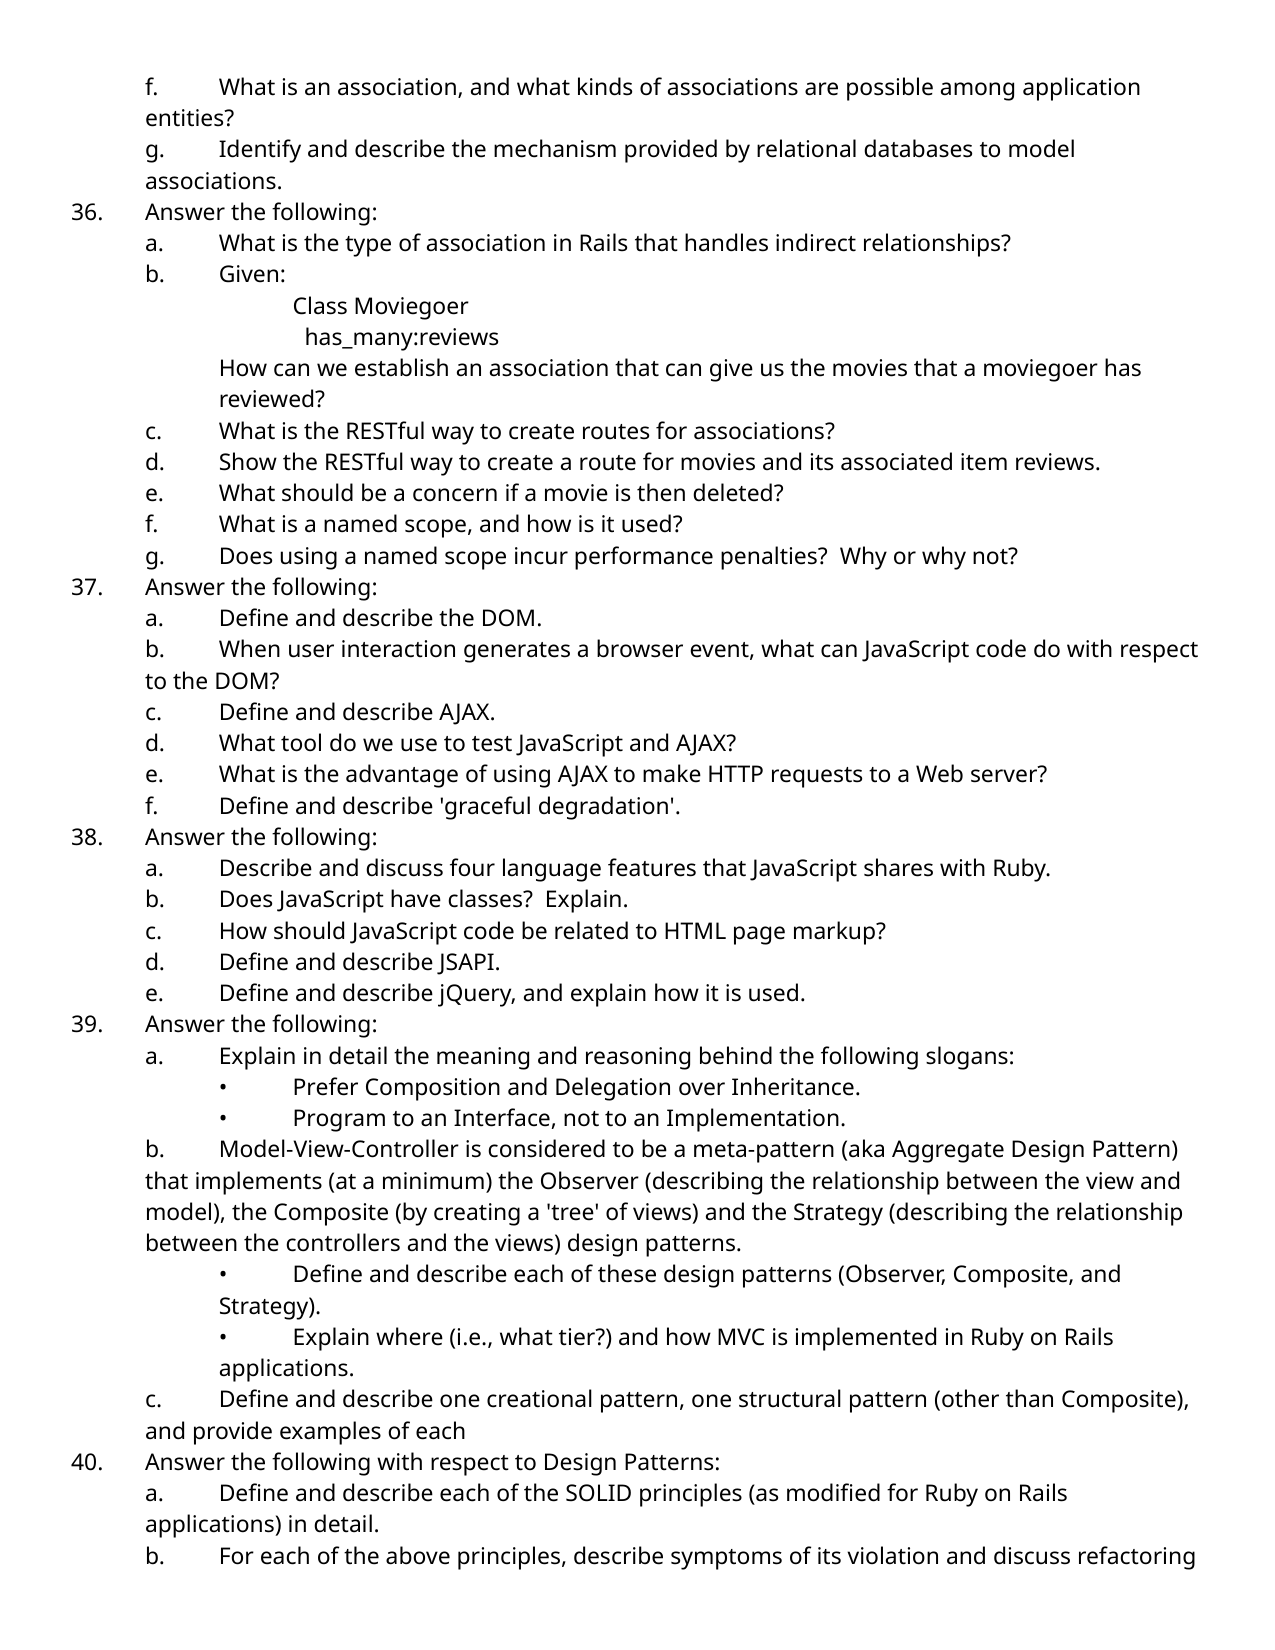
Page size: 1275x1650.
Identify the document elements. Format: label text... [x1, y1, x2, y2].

text How can we establish an association that can give us the movies that a moviegoer has reviewed? [218, 352, 1204, 414]
text 36. Answer the following: [71, 196, 1204, 227]
text a. Define and describe the DOM. [145, 602, 1204, 633]
text d. What tool do we use to test JavaScript and AJAX? [145, 727, 1204, 758]
text 37. Answer the following: [71, 571, 1204, 602]
text • Prefer Composition and Delegation over Inheritance. [218, 1071, 1204, 1102]
text • Program to an Interface, not to an Implementation. [218, 1102, 1204, 1133]
text e. What is the advantage of using AJAX to make HTTP requests to a Web server? [145, 758, 1204, 789]
text 39. Answer the following: [71, 1008, 1204, 1039]
text 38. Answer the following: [71, 821, 1204, 852]
text Class Moviegoer [292, 289, 1204, 321]
text c. How should JavaScript code be related to HTML page markup? [145, 914, 1204, 946]
text 40. Answer the following with respect to Design Patterns: [71, 1446, 1204, 1477]
text e. What should be a concern if a movie is then deleted? [145, 477, 1204, 508]
text a. Explain in detail the meaning and reasoning behind the following slogans: [145, 1039, 1204, 1071]
text c. Define and describe AJAX. [145, 696, 1204, 727]
text d. Show the RESTful way to create a route for movies and its associated item reviews. [145, 446, 1204, 477]
text • Explain where (i.e., what tier?) and how MVC is implemented in Ruby on Rails applications. [218, 1321, 1204, 1383]
text a. What is the type of association in Rails that handles indirect relationships? [145, 227, 1204, 258]
text a. Describe and discuss four language features that JavaScript shares with Ruby. [145, 852, 1204, 883]
text g. Identify and describe the mechanism provided by relational databases to model associations. [145, 133, 1204, 196]
text f. What is a named scope, and how is it used? [145, 508, 1204, 539]
text b. Given: [145, 258, 1204, 289]
text f. Define and describe 'graceful degradation'. [145, 789, 1204, 821]
text c. Define and describe one creational pattern, one structural pattern (other than Composite), and provide examples of each [145, 1383, 1204, 1446]
text b. Does JavaScript have classes? Explain. [145, 883, 1204, 914]
text b. When user interaction generates a browser event, what can JavaScript code do with respect to the DOM? [145, 633, 1204, 696]
text b. For each of the above principles, describe symptoms of its violation and discuss refactoring [145, 1539, 1204, 1571]
text c. What is the RESTful way to create routes for associations? [145, 414, 1204, 446]
text d. Define and describe JSAPI. [145, 946, 1204, 977]
text f. What is an association, and what kinds of associations are possible among application entities? [145, 71, 1204, 133]
text e. Define and describe jQuery, and explain how it is used. [145, 977, 1204, 1008]
text • Define and describe each of these design patterns (Observer, Composite, and Strategy). [218, 1258, 1204, 1321]
text has_many:reviews [292, 321, 1204, 352]
text b. Model-View-Controller is considered to be a meta-pattern (aka Aggregate Design Pattern) that implements (at a minimum) the Observer (describing the relationship between the view and model), the Composite (by creating a 'tree' of views) and the Strategy (describing the relationship between the controllers and the views) design patterns. [145, 1133, 1204, 1258]
text a. Define and describe each of the SOLID principles (as modified for Ruby on Rails applications) in detail. [145, 1477, 1204, 1539]
text g. Does using a named scope incur performance penalties? Why or why not? [145, 539, 1204, 571]
